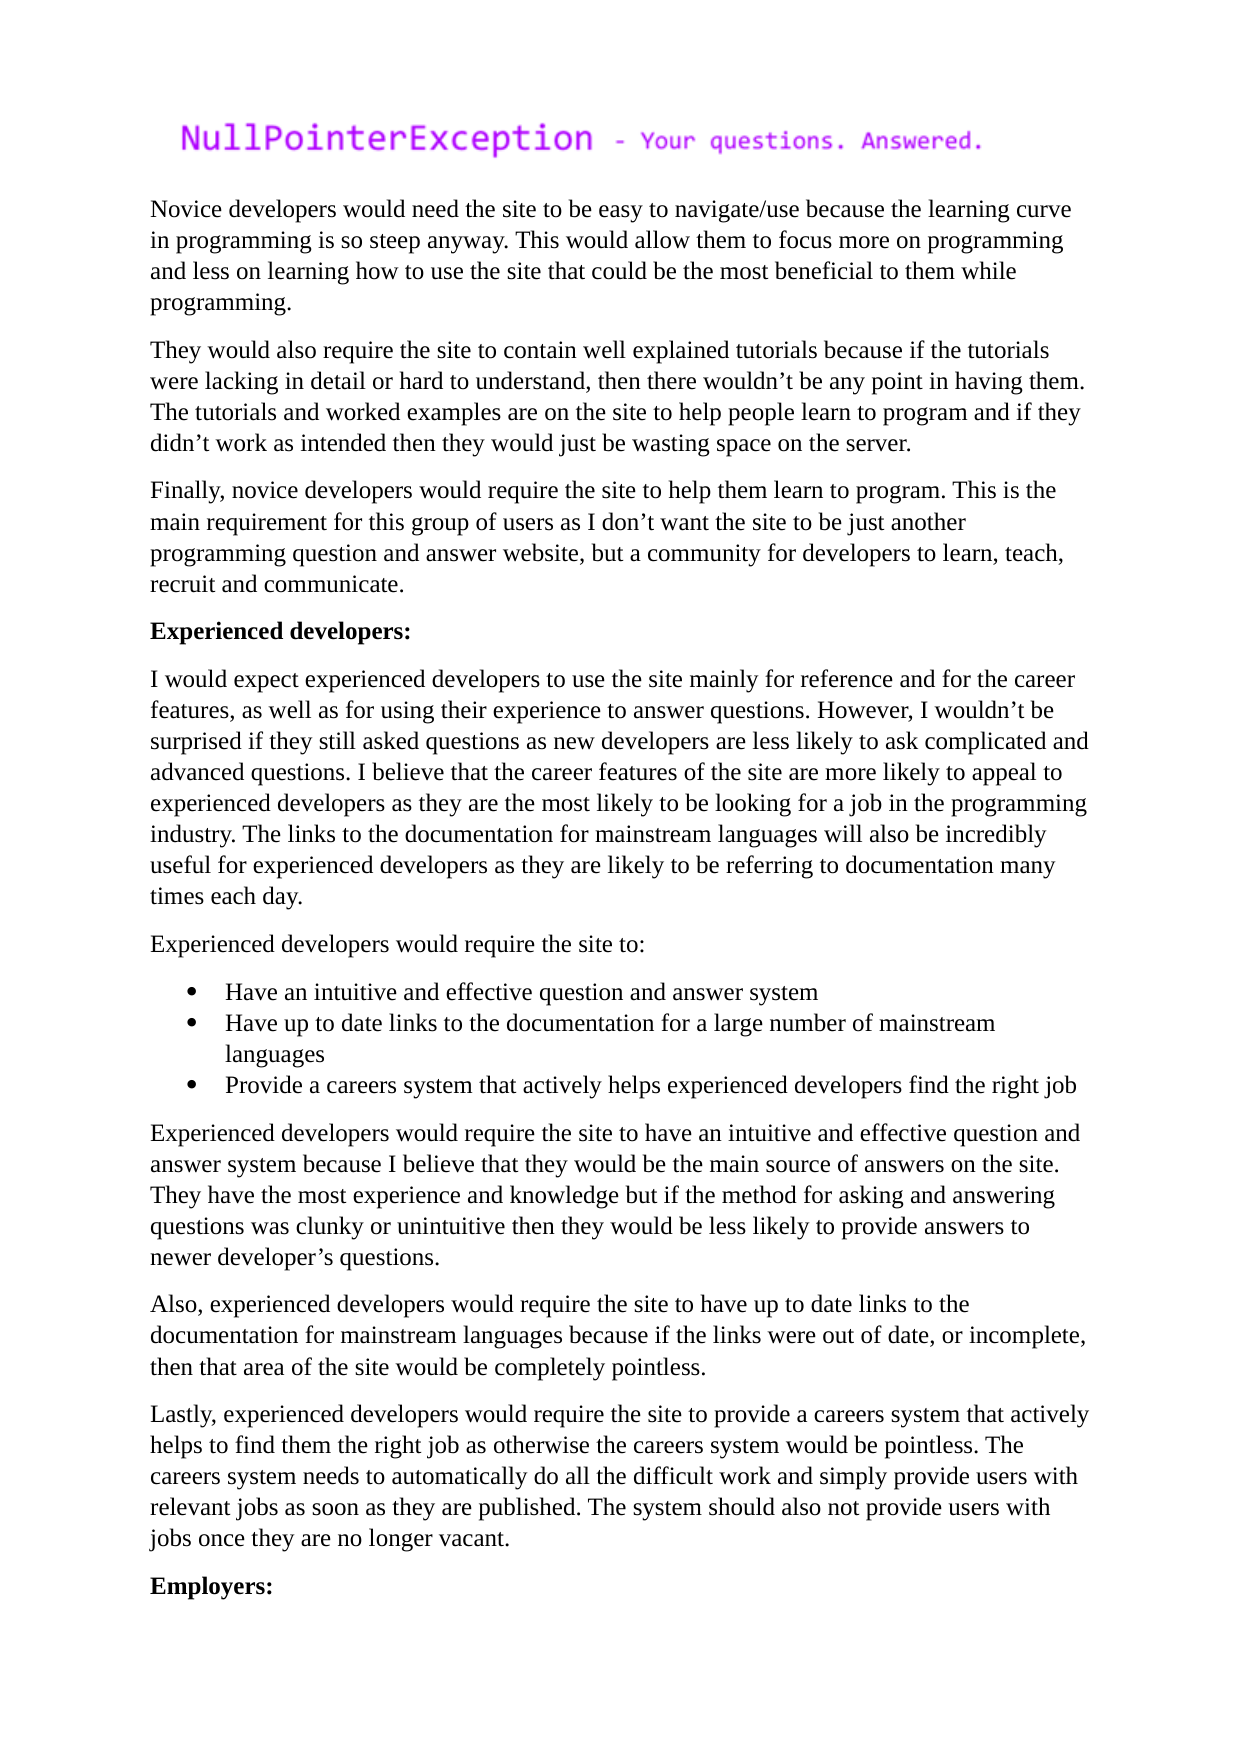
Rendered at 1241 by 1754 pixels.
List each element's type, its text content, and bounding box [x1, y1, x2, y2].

text Experienced developers: [150, 616, 1090, 645]
text I would expect experienced developers to use the site mainly for reference and for the career features, as well as for using their experience to answer questions. However, I wouldn’t be surprised if they still asked questions as new developers are less likely to ask complicated and advanced questions. I believe that the career features of the site are more likely to appeal to experienced developers as they are the most likely to be looking for a job in the programming industry. The links to the documentation for mainstream languages will also be incredibly useful for experienced developers as they are likely to be referring to documentation many times each day. [150, 664, 1090, 910]
text Employers: [150, 1571, 1090, 1600]
text Experienced developers would require the site to have an intuitive and effective question and answer system because I believe that they would be the main source of answers on the site. They have the most experience and knowledge but if the method for asking and answering questions was clunky or unintuitive then they would be less likely to provide answers to newer developer’s questions. [150, 1118, 1090, 1271]
text They would also require the site to contain well explained tutorials because if the tutorials were lacking in detail or hard to understand, then there wouldn’t be any point in having them. The tutorials and worked examples are on the site to help people learn to program and if they didn’t work as intended then they would just be wasting space on the server. [150, 335, 1090, 457]
list Provide a careers system that actively helps experienced developers find the right job [187, 1070, 1090, 1099]
list Have an intuitive and effective question and answer system [187, 977, 1090, 1006]
text Novice developers would need the site to be easy to navigate/use because the learning curve in programming is so steep anyway. This would allow them to focus more on programming and less on learning how to use the site that could be the most beneficial to them while programming. [150, 194, 1090, 316]
text Also, experienced developers would require the site to have up to date links to the documentation for mainstream languages because if the links were out of date, or incomplete, then that area of the site would be completely pointless. [150, 1289, 1090, 1380]
text Experienced developers would require the site to: [150, 929, 1090, 958]
picture [150, 73, 1091, 194]
text Finally, novice developers would require the site to help them learn to program. This is the main requirement for this group of users as I don’t want the site to be just another programming question and answer website, but a community for developers to learn, teach, recruit and communicate. [150, 476, 1090, 597]
list Have up to date links to the documentation for a large number of mainstream languages [187, 1008, 1090, 1068]
text Lastly, experienced developers would require the site to provide a careers system that actively helps to find them the right job as otherwise the careers system would be pointless. The careers system needs to automatically do all the difficult work and simply provide users with relevant jobs as soon as they are published. The system should also not provide users with jobs once they are no longer vacant. [150, 1399, 1090, 1552]
